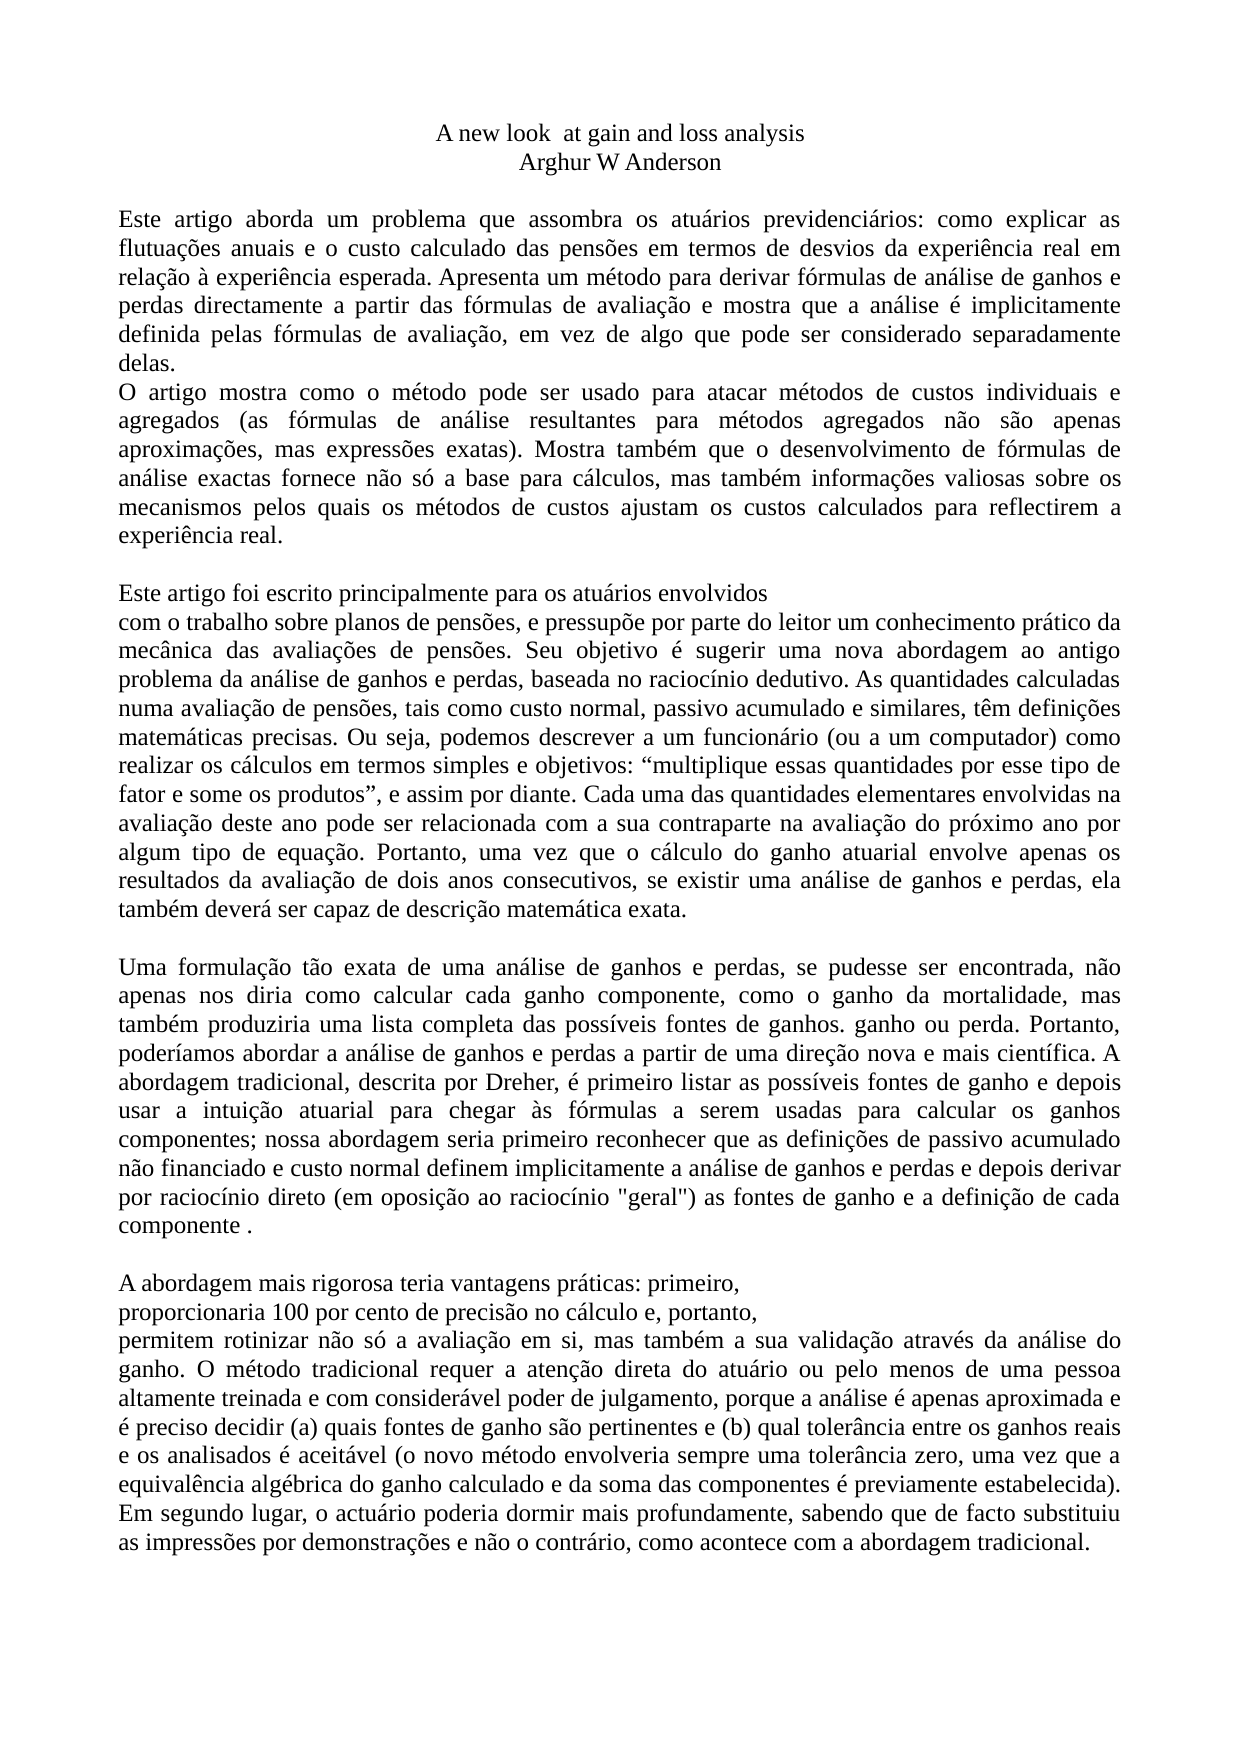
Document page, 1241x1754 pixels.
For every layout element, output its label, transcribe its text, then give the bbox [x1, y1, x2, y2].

text com o trabalho sobre planos de pensões, e pressupõe por parte do leitor um conhecimento prático da mecânica das avaliações de pensões. Seu objetivo é sugerir uma nova abordagem ao antigo problema da análise de ganhos e perdas, baseada no raciocínio dedutivo. As quantidades calculadas numa avaliação de pensões, tais como custo normal, passivo acumulado e similares, têm definições matemáticas precisas. Ou seja, podemos descrever a um funcionário (ou a um computador) como realizar os cálculos em termos simples e objetivos: “multiplique essas quantidades por esse tipo de fator e some os produtos”, e assim por diante. Cada uma das quantidades elementares envolvidas na avaliação deste ano pode ser relacionada com a sua contraparte na avaliação do próximo ano por algum tipo de equação. Portanto, uma vez que o cálculo do ganho atuarial envolve apenas os resultados da avaliação de dois anos consecutivos, se existir uma análise de ganhos e perdas, ela também deverá ser capaz de descrição matemática exata. [118, 607, 1122, 923]
text Este artigo foi escrito principalmente para os atuários envolvidos [118, 578, 1122, 607]
text proporcionaria 100 por cento de precisão no cálculo e, portanto, [118, 1297, 1122, 1326]
text O artigo mostra como o método pode ser usado para atacar métodos de custos individuais e agregados (as fórmulas de análise resultantes para métodos agregados não são apenas aproximações, mas expressões exatas). Mostra também que o desenvolvimento de fórmulas de análise exactas fornece não só a base para cálculos, mas também informações valiosas sobre os mecanismos pelos quais os métodos de custos ajustam os custos calculados para reflectirem a experiência real. [118, 377, 1122, 549]
text A abordagem mais rigorosa teria vantagens práticas: primeiro, [118, 1268, 1122, 1297]
text Uma formulação tão exata de uma análise de ganhos e perdas, se pudesse ser encontrada, não apenas nos diria como calcular cada ganho componente, como o ganho da mortalidade, mas também produziria uma lista completa das possíveis fontes de ganhos. ganho ou perda. Portanto, poderíamos abordar a análise de ganhos e perdas a partir de uma direção nova e mais científica. A abordagem tradicional, descrita por Dreher, é primeiro listar as possíveis fontes de ganho e depois usar a intuição atuarial para chegar às fórmulas a serem usadas para calcular os ganhos componentes; nossa abordagem seria primeiro reconhecer que as definições de passivo acumulado não financiado e custo normal definem implicitamente a análise de ganhos e perdas e depois derivar por raciocínio direto (em oposição ao raciocínio "geral") as fontes de ganho e a definição de cada componente . [118, 952, 1122, 1239]
text Arghur W Anderson [118, 147, 1122, 176]
text permitem rotinizar não só a avaliação em si, mas também a sua validação através da análise do ganho. O método tradicional requer a atenção direta do atuário ou pelo menos de uma pessoa altamente treinada e com considerável poder de julgamento, porque a análise é apenas aproximada e é preciso decidir (a) quais fontes de ganho são pertinentes e (b) qual tolerância entre os ganhos reais e os analisados é aceitável (o novo método envolveria sempre uma tolerância zero, uma vez que a equivalência algébrica do ganho calculado e da soma das componentes é previamente estabelecida). Em segundo lugar, o actuário poderia dormir mais profundamente, sabendo que de facto substituiu as impressões por demonstrações e não o contrário, como acontece com a abordagem tradicional. [118, 1326, 1122, 1556]
text Este artigo aborda um problema que assombra os atuários previdenciários: como explicar as flutuações anuais e o custo calculado das pensões em termos de desvios da experiência real em relação à experiência esperada. Apresenta um método para derivar fórmulas de análise de ganhos e perdas directamente a partir das fórmulas de avaliação e mostra que a análise é implicitamente definida pelas fórmulas de avaliação, em vez de algo que pode ser considerado separadamente delas. [118, 204, 1122, 377]
text A new look at gain and loss analysis [118, 118, 1122, 147]
